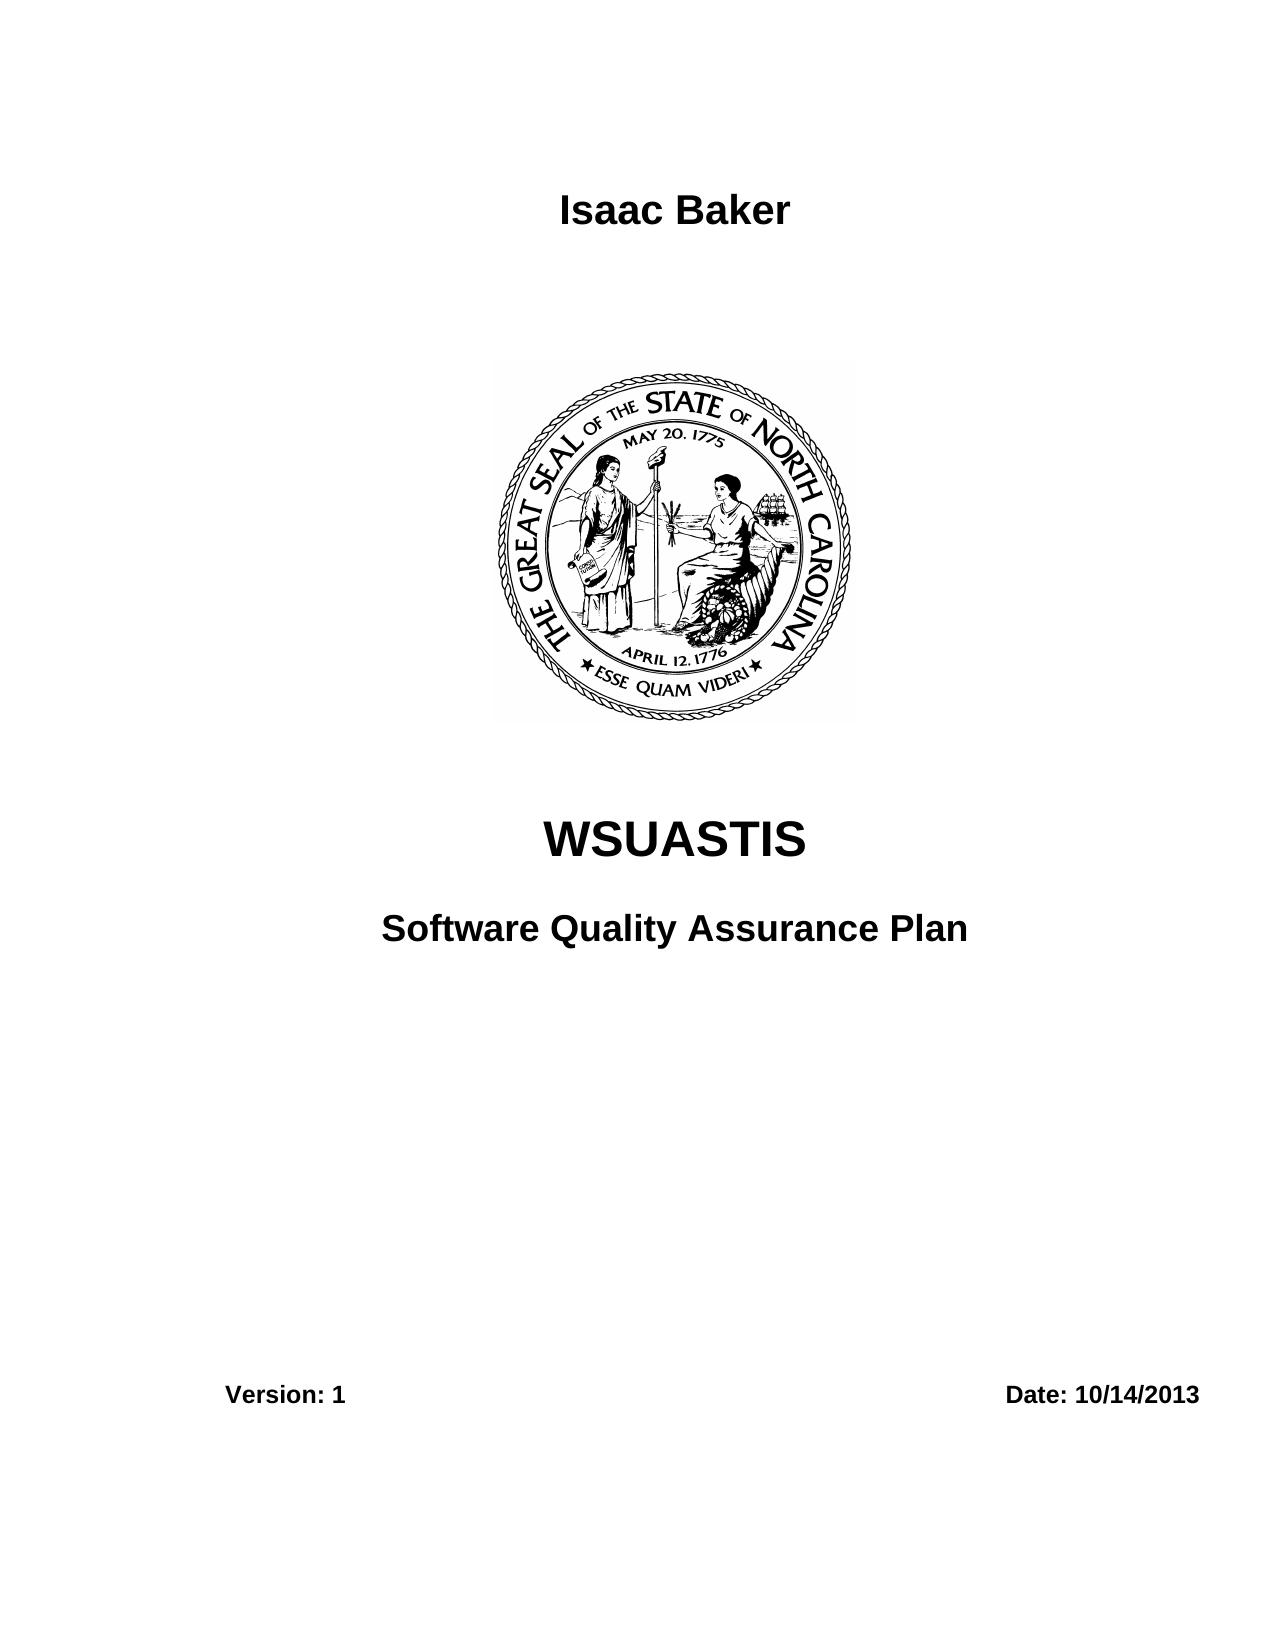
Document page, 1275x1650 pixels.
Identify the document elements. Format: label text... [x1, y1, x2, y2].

text Software Quality Assurance Plan [225, 906, 1125, 949]
text Version: 1 Date: 10/14/2013 [225, 1380, 1125, 1409]
text WSUASTIS [225, 810, 1125, 867]
picture [491, 358, 859, 724]
text Isaac Baker [225, 185, 1125, 233]
